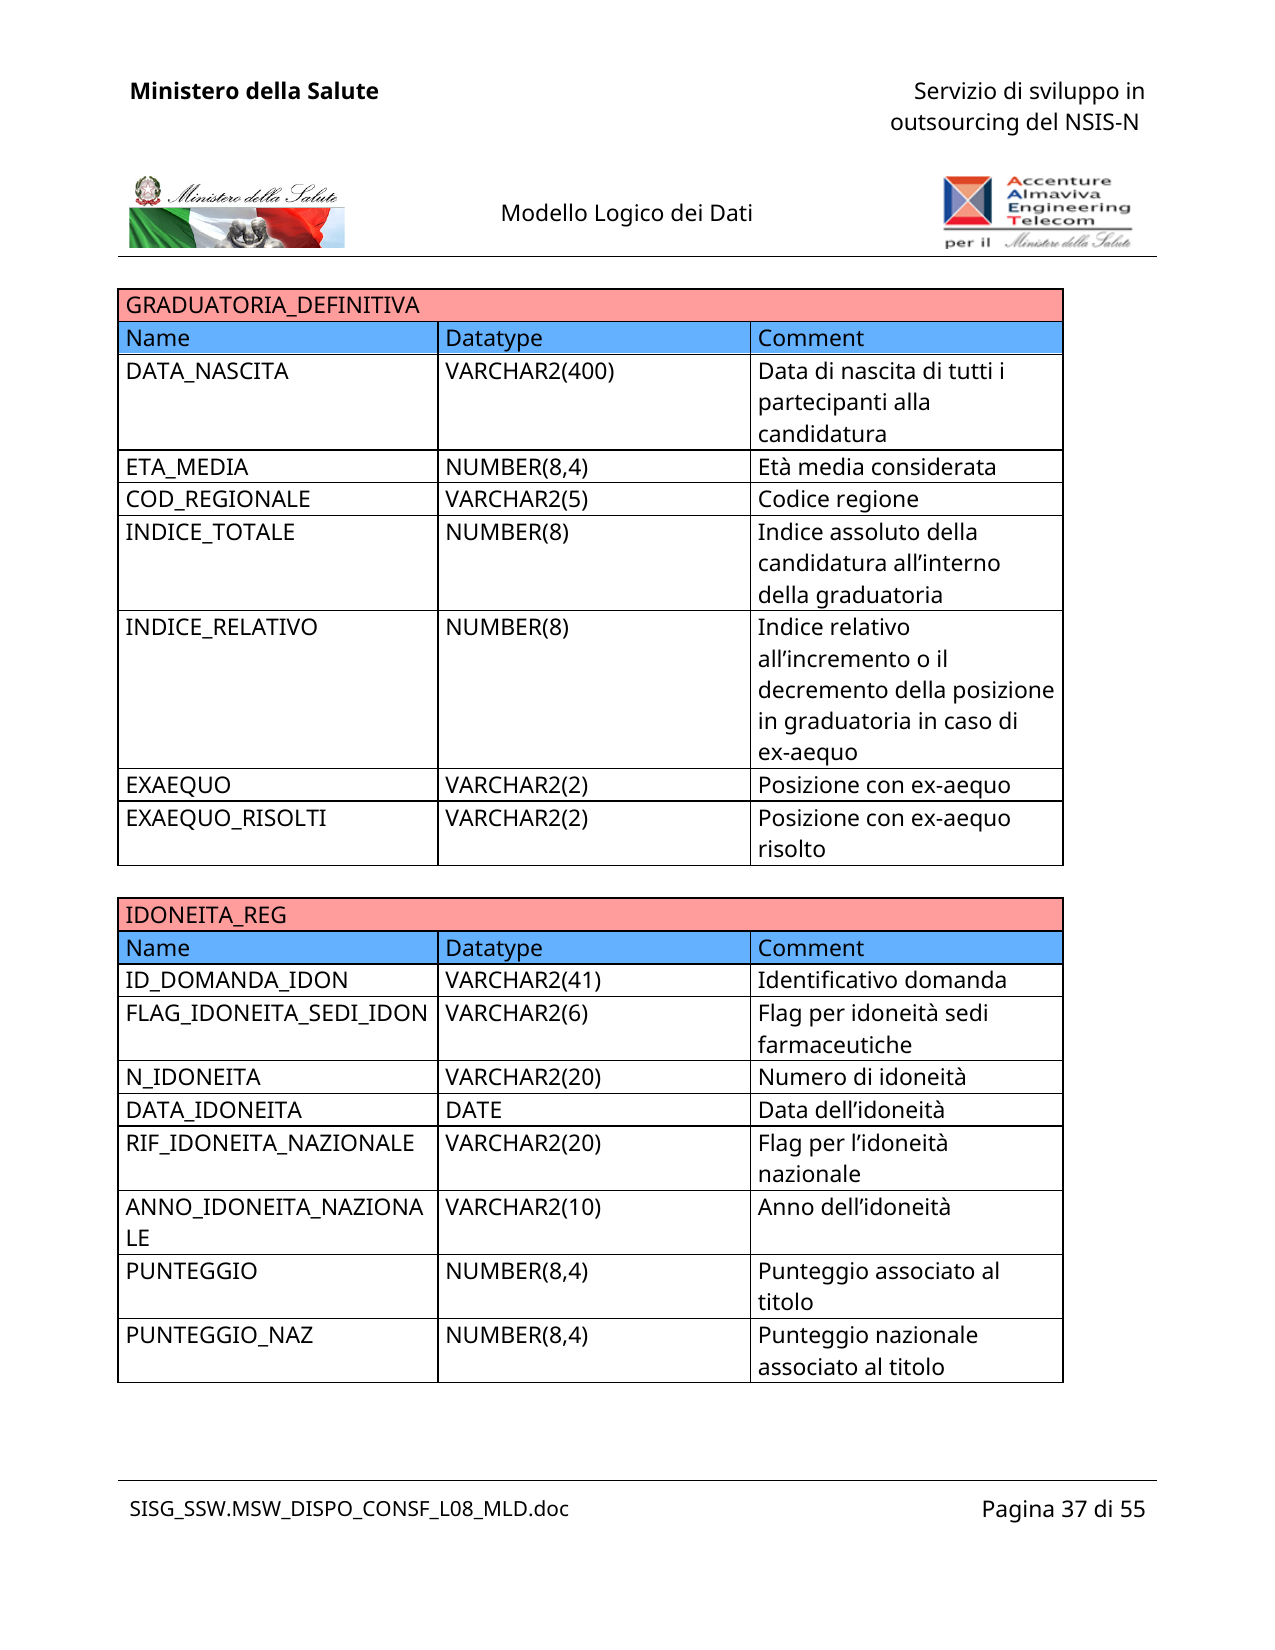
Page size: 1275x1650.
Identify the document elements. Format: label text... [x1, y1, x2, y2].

table_cell N_IDONEITA [119, 1061, 437, 1093]
table_cell DATA_NASCITA [119, 355, 437, 449]
table_cell Data di nascita di tutti i partecipanti alla candidatura [751, 355, 1062, 449]
table_cell Flag per idoneità sedi farmaceutiche [751, 997, 1062, 1060]
table_cell Name [119, 322, 437, 353]
table_cell NUMBER(8,4) [439, 451, 750, 482]
table_cell DATE [439, 1094, 750, 1125]
table_cell EXAEQUO_RISOLTI [119, 802, 437, 864]
table_cell INDICE_RELATIVO [119, 611, 437, 768]
table_cell INDICE_TOTALE [119, 516, 437, 610]
table_cell Data dell’idoneità [751, 1094, 1062, 1125]
table_cell Numero di idoneità [751, 1061, 1062, 1093]
table_cell VARCHAR2(20) [439, 1127, 750, 1189]
table_cell Comment [751, 932, 1062, 963]
table_cell COD_REGIONALE [119, 483, 437, 514]
table_cell Anno dell’idoneità [751, 1191, 1062, 1253]
table_cell VARCHAR2(6) [439, 997, 750, 1060]
table_cell FLAG_IDONEITA_SEDI_IDON [119, 997, 437, 1060]
table_cell VARCHAR2(5) [439, 483, 750, 514]
table_header IDONEITA_REG [119, 899, 1062, 930]
table_cell ID_DOMANDA_IDON [119, 965, 437, 996]
table_cell VARCHAR2(20) [439, 1061, 750, 1093]
table_cell VARCHAR2(2) [439, 769, 750, 800]
table_cell RIF_IDONEITA_NAZIONALE [119, 1127, 437, 1189]
table_cell Codice regione [751, 483, 1062, 514]
table_cell NUMBER(8) [439, 516, 750, 610]
table_cell Datatype [439, 322, 750, 353]
table_cell EXAEQUO [119, 769, 437, 800]
table_cell Name [119, 932, 437, 963]
table_cell Punteggio nazionale associato al titolo [751, 1319, 1062, 1382]
table_cell Comment [751, 322, 1062, 353]
table_cell VARCHAR2(10) [439, 1191, 750, 1253]
table_cell DATA_IDONEITA [119, 1094, 437, 1125]
table_cell PUNTEGGIO [119, 1255, 437, 1318]
table_cell VARCHAR2(2) [439, 802, 750, 864]
table_header GRADUATORIA_DEFINITIVA [119, 290, 1062, 321]
table_cell Età media considerata [751, 451, 1062, 482]
table_cell Indice relativo all’incremento o il decremento della posizione in graduatoria in caso di ex-aequo [751, 611, 1062, 768]
table_cell Datatype [439, 932, 750, 963]
table_cell VARCHAR2(400) [439, 355, 750, 449]
table_cell NUMBER(8,4) [439, 1255, 750, 1318]
table_cell Punteggio associato al titolo [751, 1255, 1062, 1318]
table_cell NUMBER(8,4) [439, 1319, 750, 1382]
table_cell ETA_MEDIA [119, 451, 437, 482]
table_cell Indice assoluto della candidatura all’interno della graduatoria [751, 516, 1062, 610]
table_cell PUNTEGGIO_NAZ [119, 1319, 437, 1382]
table_cell Flag per l’idoneità nazionale [751, 1127, 1062, 1189]
table_cell Identificativo domanda [751, 965, 1062, 996]
table_cell ANNO_IDONEITA_NAZIONALE [119, 1191, 437, 1253]
table_cell VARCHAR2(41) [439, 965, 750, 996]
table_cell Posizione con ex-aequo risolto [751, 802, 1062, 864]
table_cell Posizione con ex-aequo [751, 769, 1062, 800]
table_cell NUMBER(8) [439, 611, 750, 768]
